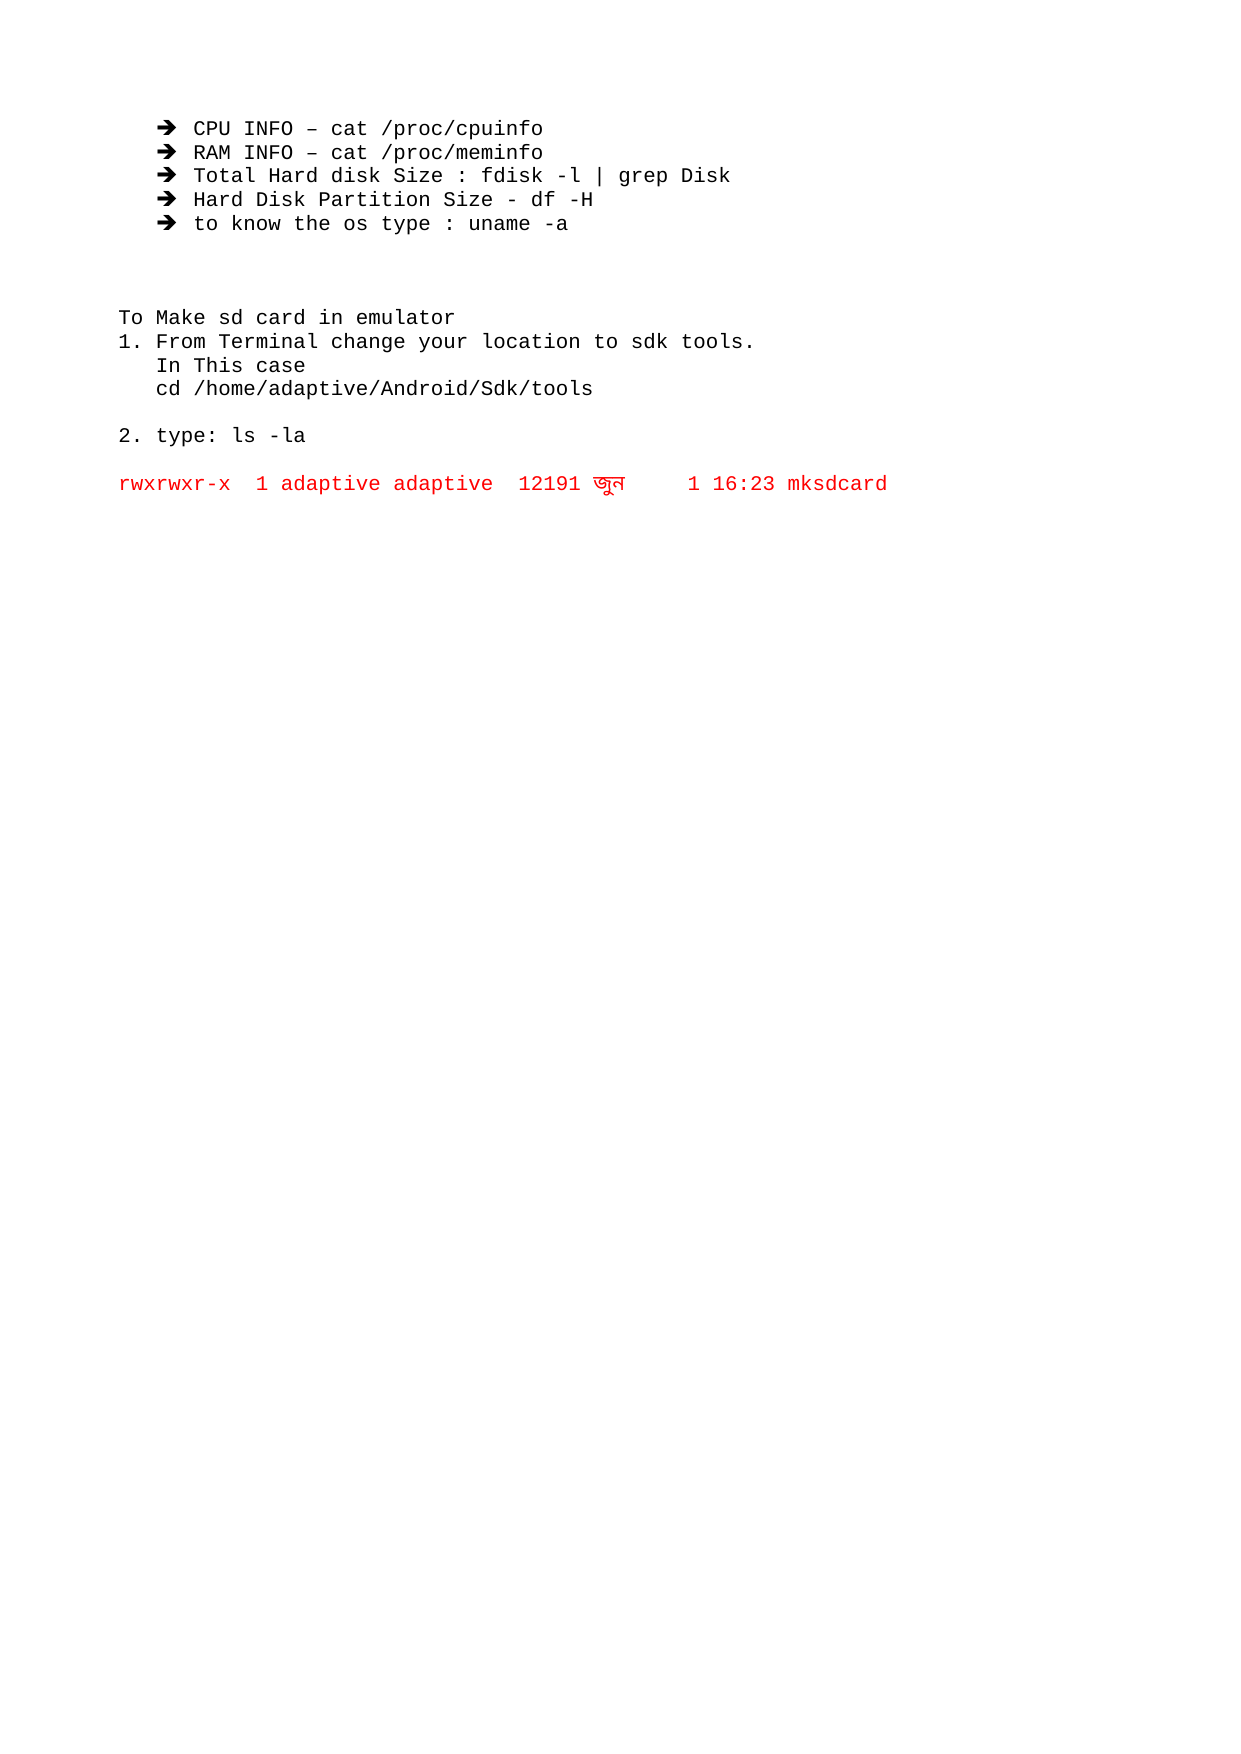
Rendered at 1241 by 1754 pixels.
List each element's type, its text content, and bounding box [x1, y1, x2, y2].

text To Make sd card in emulator [118, 307, 1122, 331]
text rwxrwxr-x 1 adaptive adaptive 12191 জুন 1 16:23 mksdcard [118, 473, 1122, 496]
list Total Hard disk Size : fdisk -l | grep Disk [156, 165, 1122, 189]
list Hard Disk Partition Size - df -H [156, 189, 1122, 213]
list to know the os type : uname -a [156, 213, 1122, 236]
text 1. From Terminal change your location to sdk tools. In This case cd /home/adaptive/Android/Sdk/tools [118, 331, 1122, 402]
list CPU INFO – cat /proc/cpuinfo [156, 118, 1122, 142]
list RAM INFO – cat /proc/meminfo [156, 142, 1122, 165]
text 2. type: ls -la [118, 426, 1122, 449]
